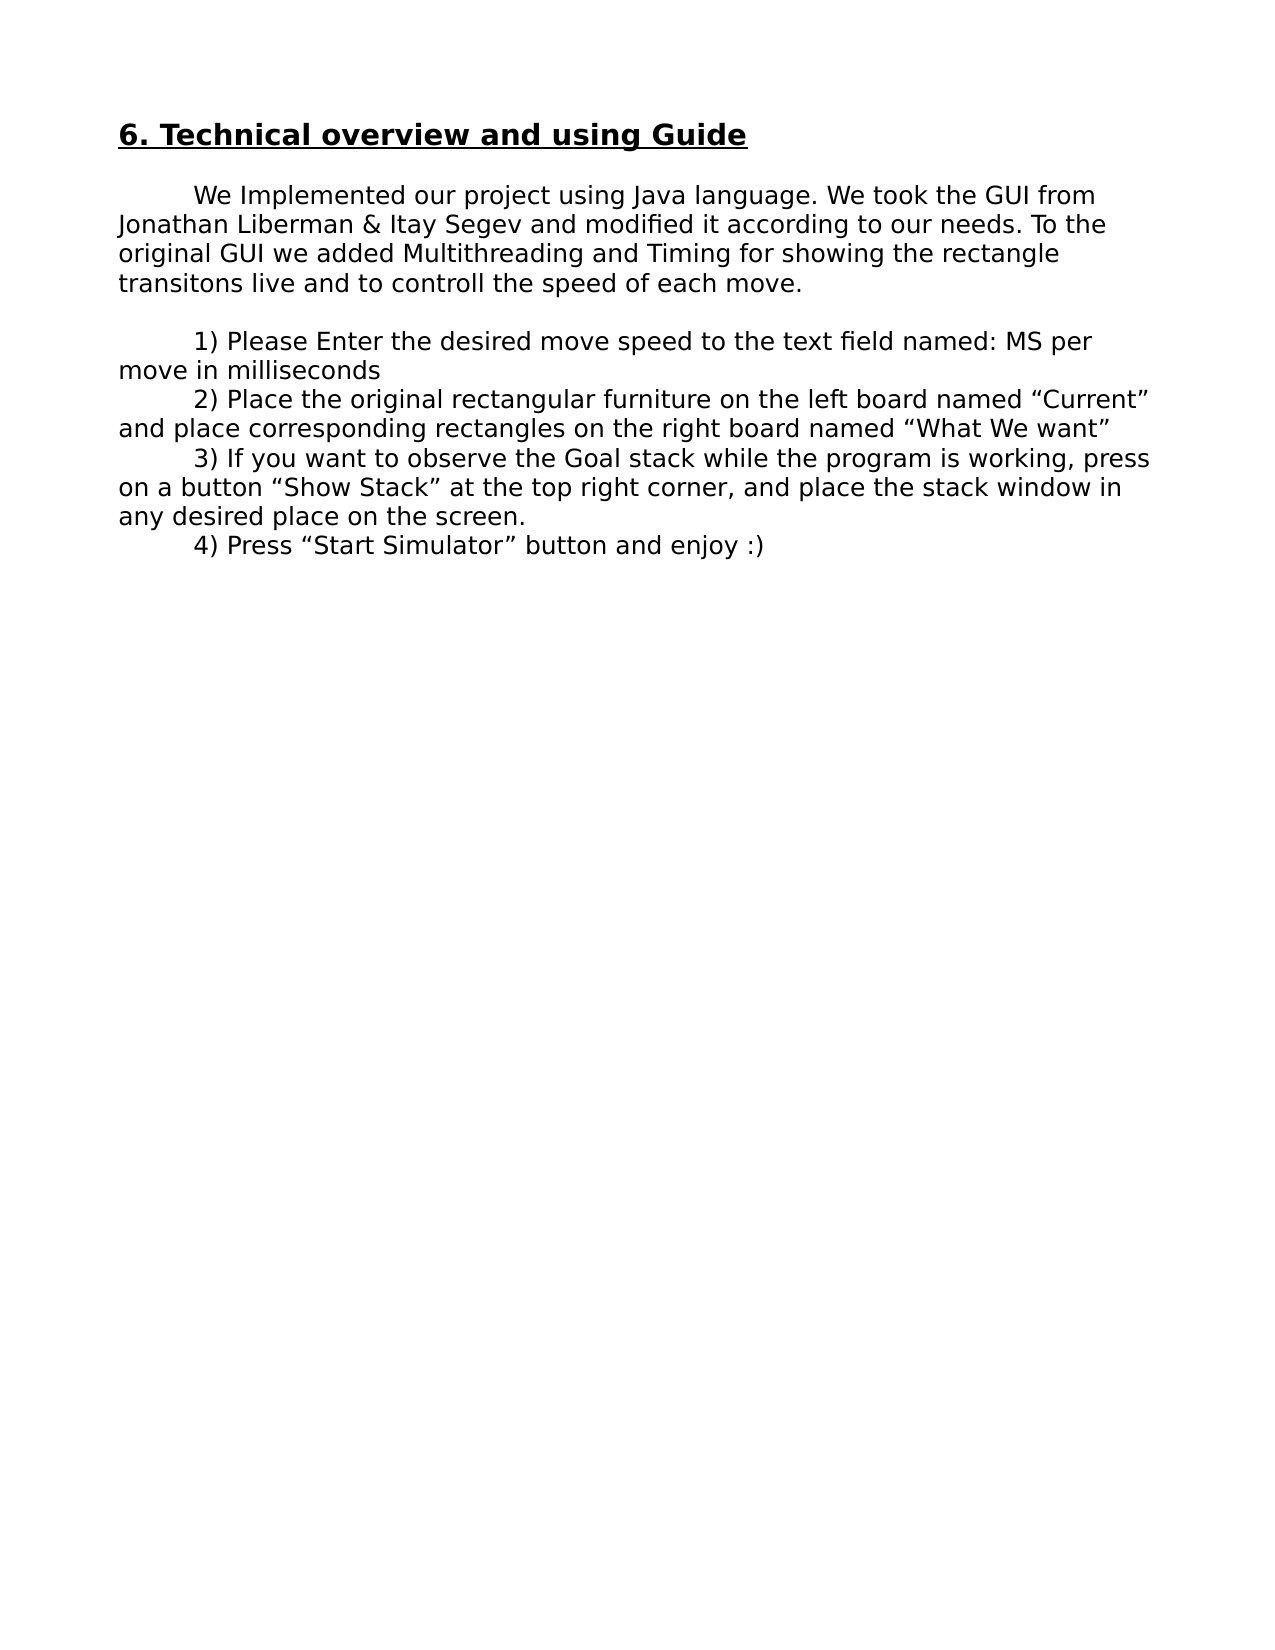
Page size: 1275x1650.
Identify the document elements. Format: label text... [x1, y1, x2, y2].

text We Implemented our project using Java language. We took the GUI from Jonathan Liberman & Itay Segev and modified it according to our needs. To the original GUI we added Multithreading and Timing for showing the rectangle transitons live and to controll the speed of each move. [118, 181, 1157, 298]
text 4) Press “Start Simulator” button and enjoy :) [118, 531, 1157, 560]
text 6. Technical overview and using Guide [118, 118, 1157, 152]
text 1) Please Enter the desired move speed to the text field named: MS per move in milliseconds [118, 327, 1157, 385]
text 3) If you want to observe the Goal stack while the program is working, press on a button “Show Stack” at the top right corner, and place the stack window in any desired place on the screen. [118, 444, 1157, 531]
text 2) Place the original rectangular furniture on the left board named “Current” and place corresponding rectangles on the right board named “What We want” [118, 385, 1157, 444]
